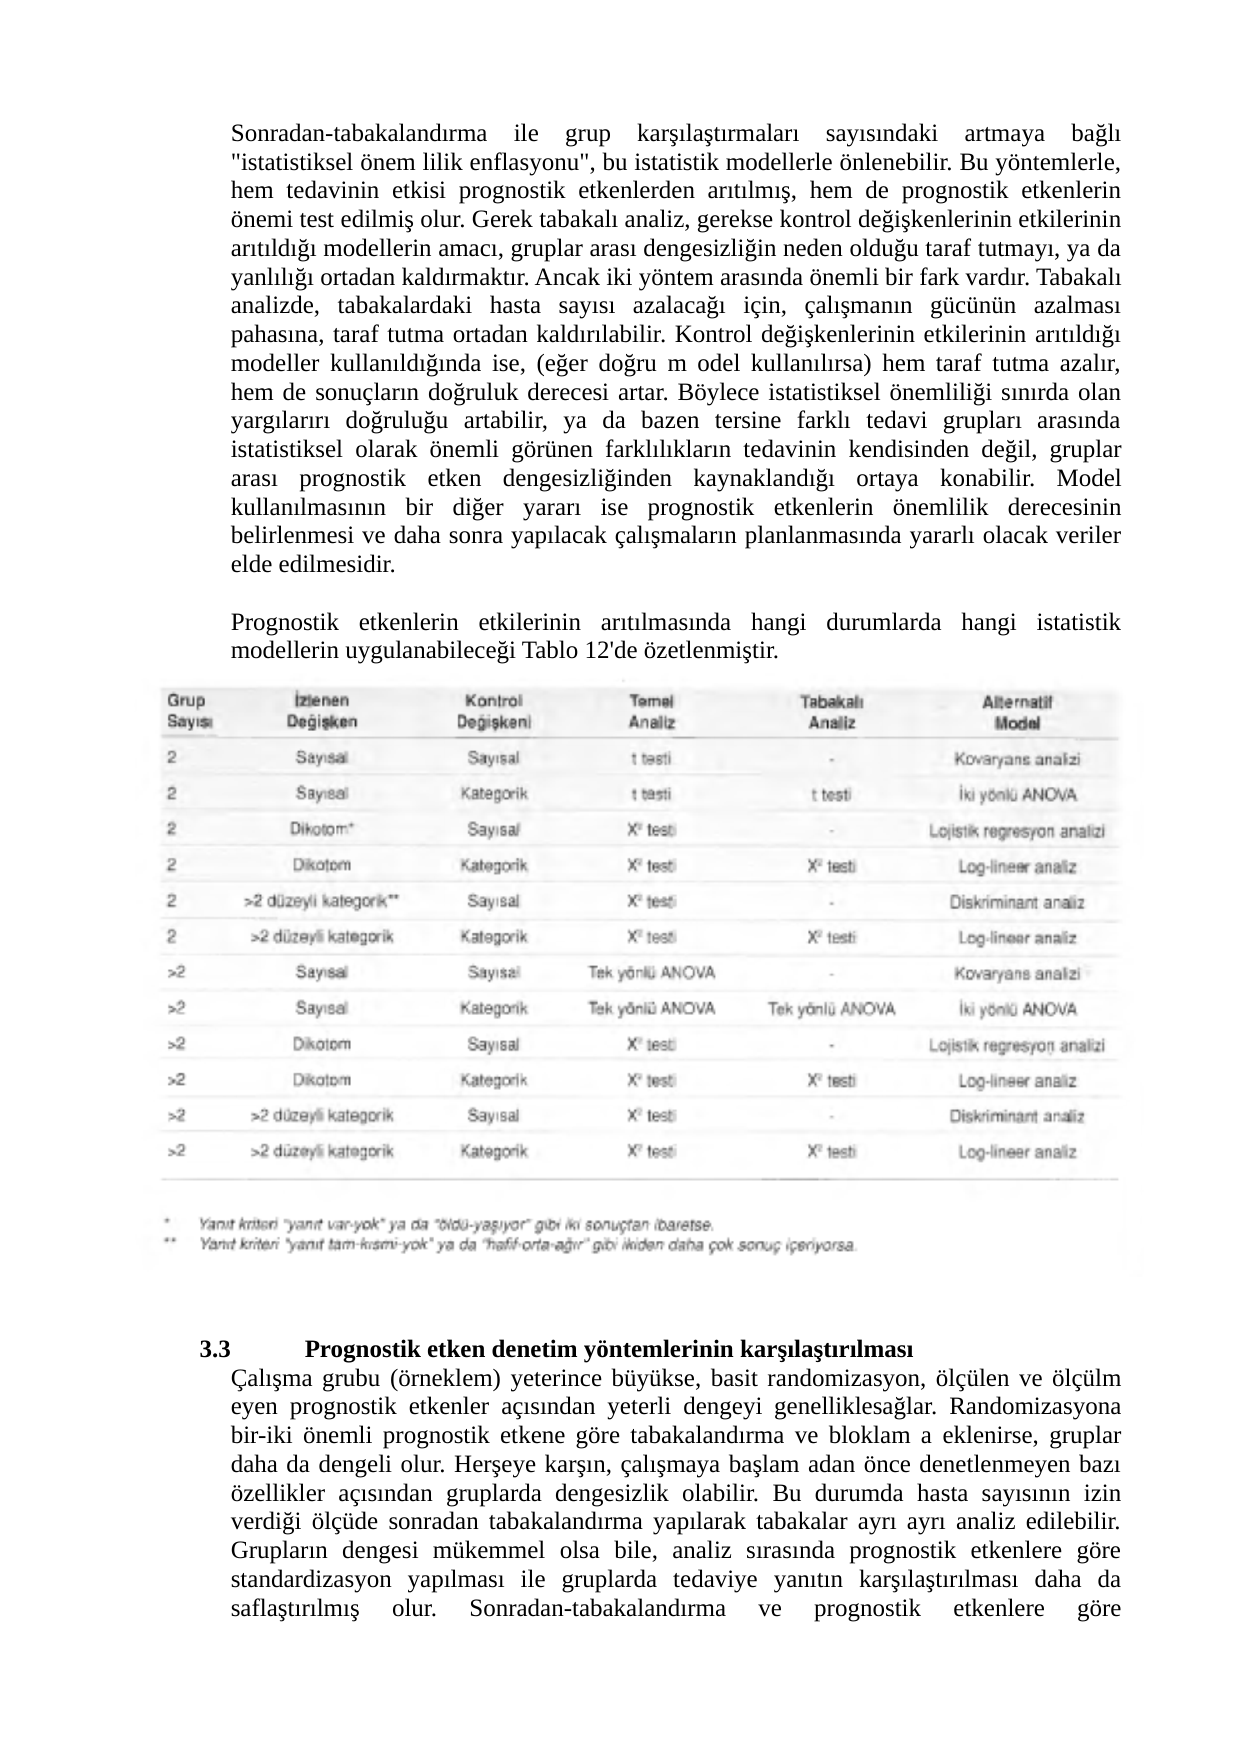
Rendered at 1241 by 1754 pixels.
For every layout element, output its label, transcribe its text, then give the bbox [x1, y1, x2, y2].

list Çalışma grubu (örneklem) yeterince büyükse, basit randomizasyon, ölçülen ve ölçülm eyen prognostik etkenler açısından yeterli dengeyi genelliklesağlar. Randomizasyona bir-iki önemli prognostik etkene göre tabakalandırma ve bloklam a eklenirse, gruplar daha da dengeli olur. Herşeye karşın, çalışmaya başlam adan önce denetlenmeyen bazı özellikler açısından gruplarda dengesizlik olabilir. Bu durumda hasta sayısının izin verdiği ölçüde sonradan tabakalandırma yapılarak tabakalar ayrı ayrı analiz edilebilir. Grupların dengesi mükemmel olsa bile, analiz sırasında prognostik etkenlere göre standardizasyon yapılması ile gruplarda tedaviye yanıtın karşılaştırılması daha da saflaştırılmış olur. Sonradan-tabakalandırma ve prognostik etkenlere göre [193, 1363, 1122, 1621]
picture [135, 675, 1143, 1276]
list Sonradan-tabakalandırma ile grup karşılaştırmaları sayısındaki artmaya bağlı "istatistiksel önem lilik enflasyonu", bu istatistik modellerle önlenebilir. Bu yöntemlerle, hem tedavinin etkisi prognostik etkenlerden arıtılmış, hem de prognostik etkenlerin önemi test edilmiş olur. Gerek tabakalı analiz, gerekse kontrol değişkenlerinin etkilerinin arıtıldığı modellerin amacı, gruplar arası dengesizliğin neden olduğu taraf tutmayı, ya da yanlılığı ortadan kaldırmaktır. Ancak iki yöntem arasında önemli bir fark vardır. Tabakalı analizde, tabakalardaki hasta sayısı azalacağı için, çalışmanın gücünün azalması pahasına, taraf tutma ortadan kaldırılabilir. Kontrol değişkenlerinin etkilerinin arıtıldığı modeller kullanıldığında ise, (eğer doğru m odel kullanılırsa) hem taraf tutma azalır, hem de sonuçların doğruluk derecesi artar. Böylece istatistiksel önemliliği sınırda olan yargılarırı doğruluğu artabilir, ya da bazen tersine farklı tedavi grupları arasında istatistiksel olarak önemli görünen farklılıkların tedavinin kendisinden değil, gruplar arası prognostik etken dengesizliğinden kaynaklandığı ortaya konabilir. Model kullanılmasının bir diğer yararı ise prognostik etkenlerin önemlilik derecesinin belirlenmesi ve daha sonra yapılacak çalışmaların planlanmasında yararlı olacak veriler elde edilmesidir. [193, 118, 1122, 578]
list Prognostik etken denetim yöntemlerinin karşılaştırılması [193, 1334, 1122, 1363]
list Prognostik etkenlerin etkilerinin arıtılmasında hangi durumlarda hangi istatistik modellerin uygulanabileceği Tablo 12'de özetlenmiştir. [193, 607, 1122, 664]
